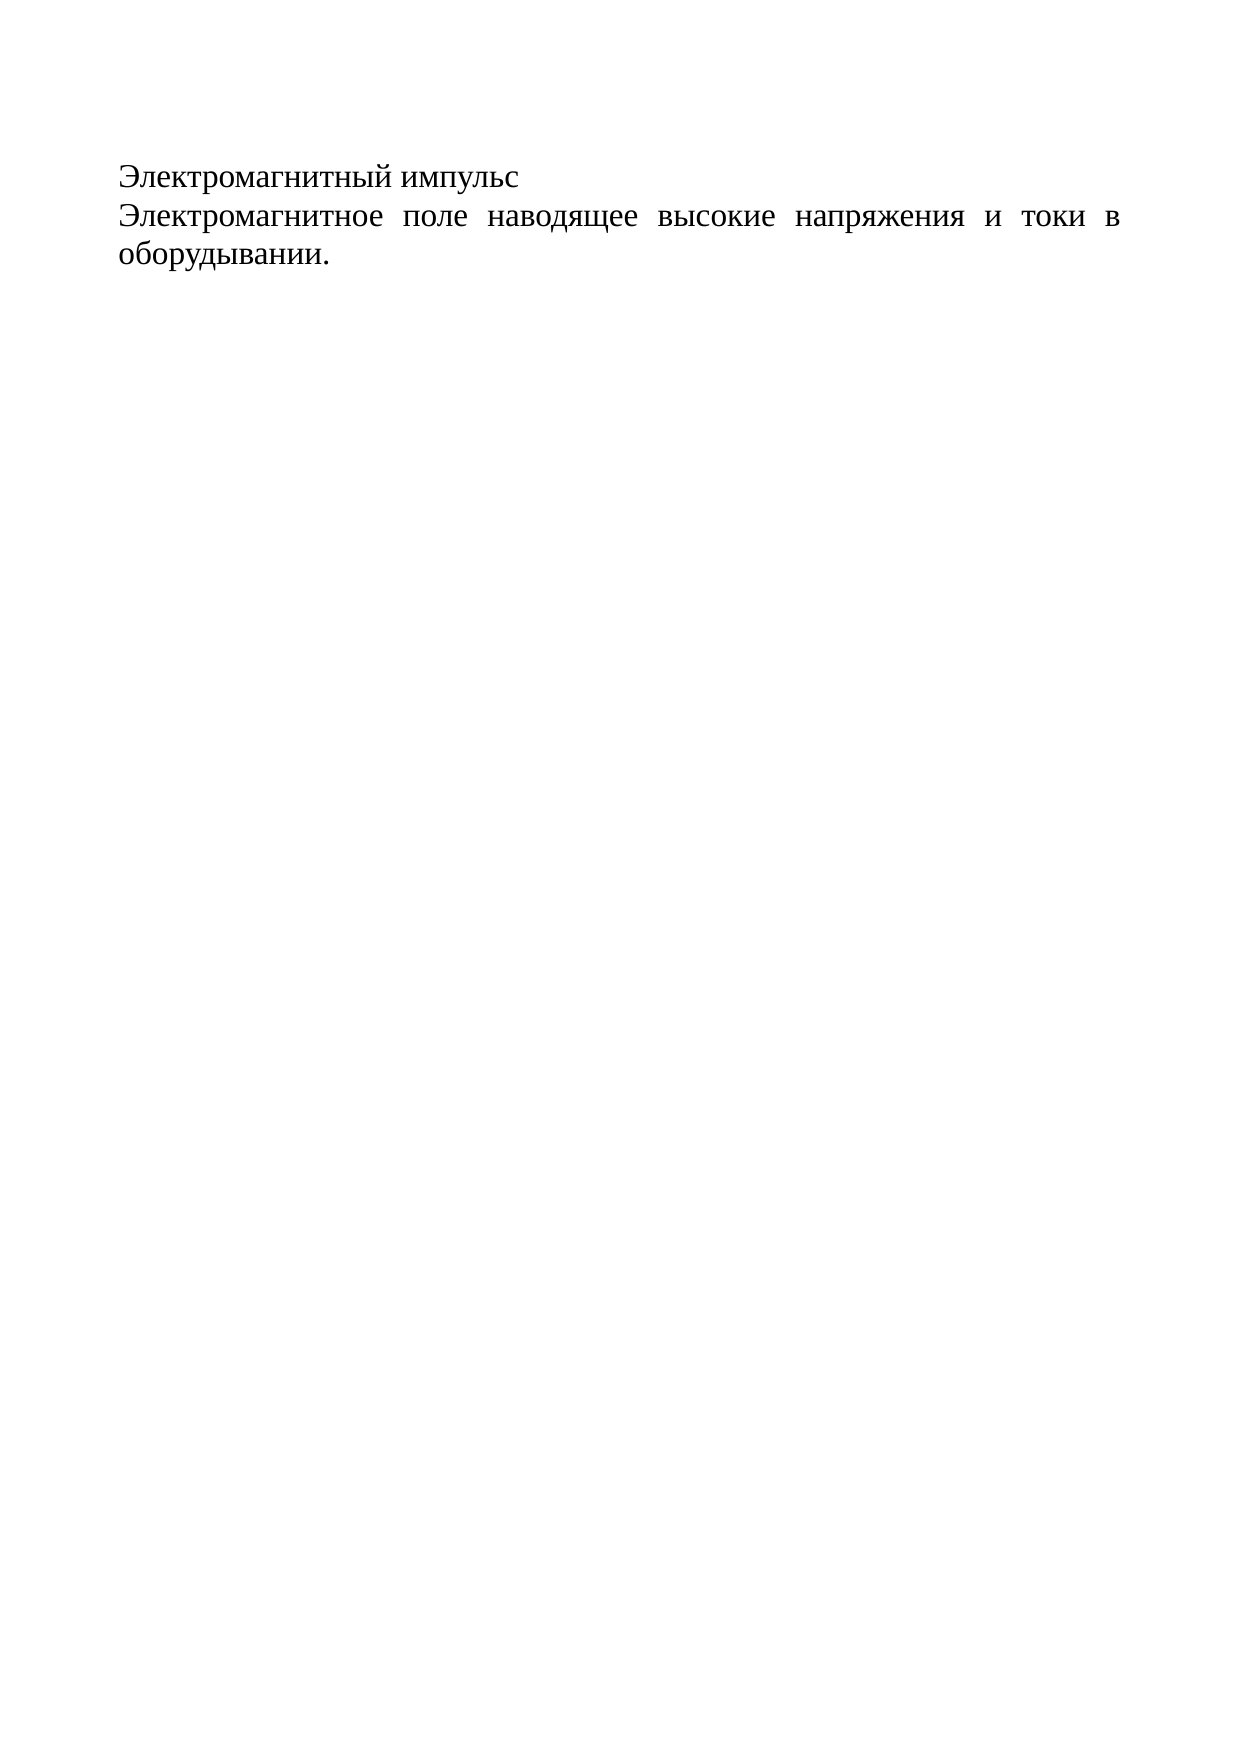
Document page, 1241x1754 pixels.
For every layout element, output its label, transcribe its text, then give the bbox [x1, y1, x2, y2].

text Электромагнитное поле наводящее высокие напряжения и токи в оборудывании. [118, 195, 1122, 271]
text Электромагнитный импульс [118, 156, 1122, 195]
